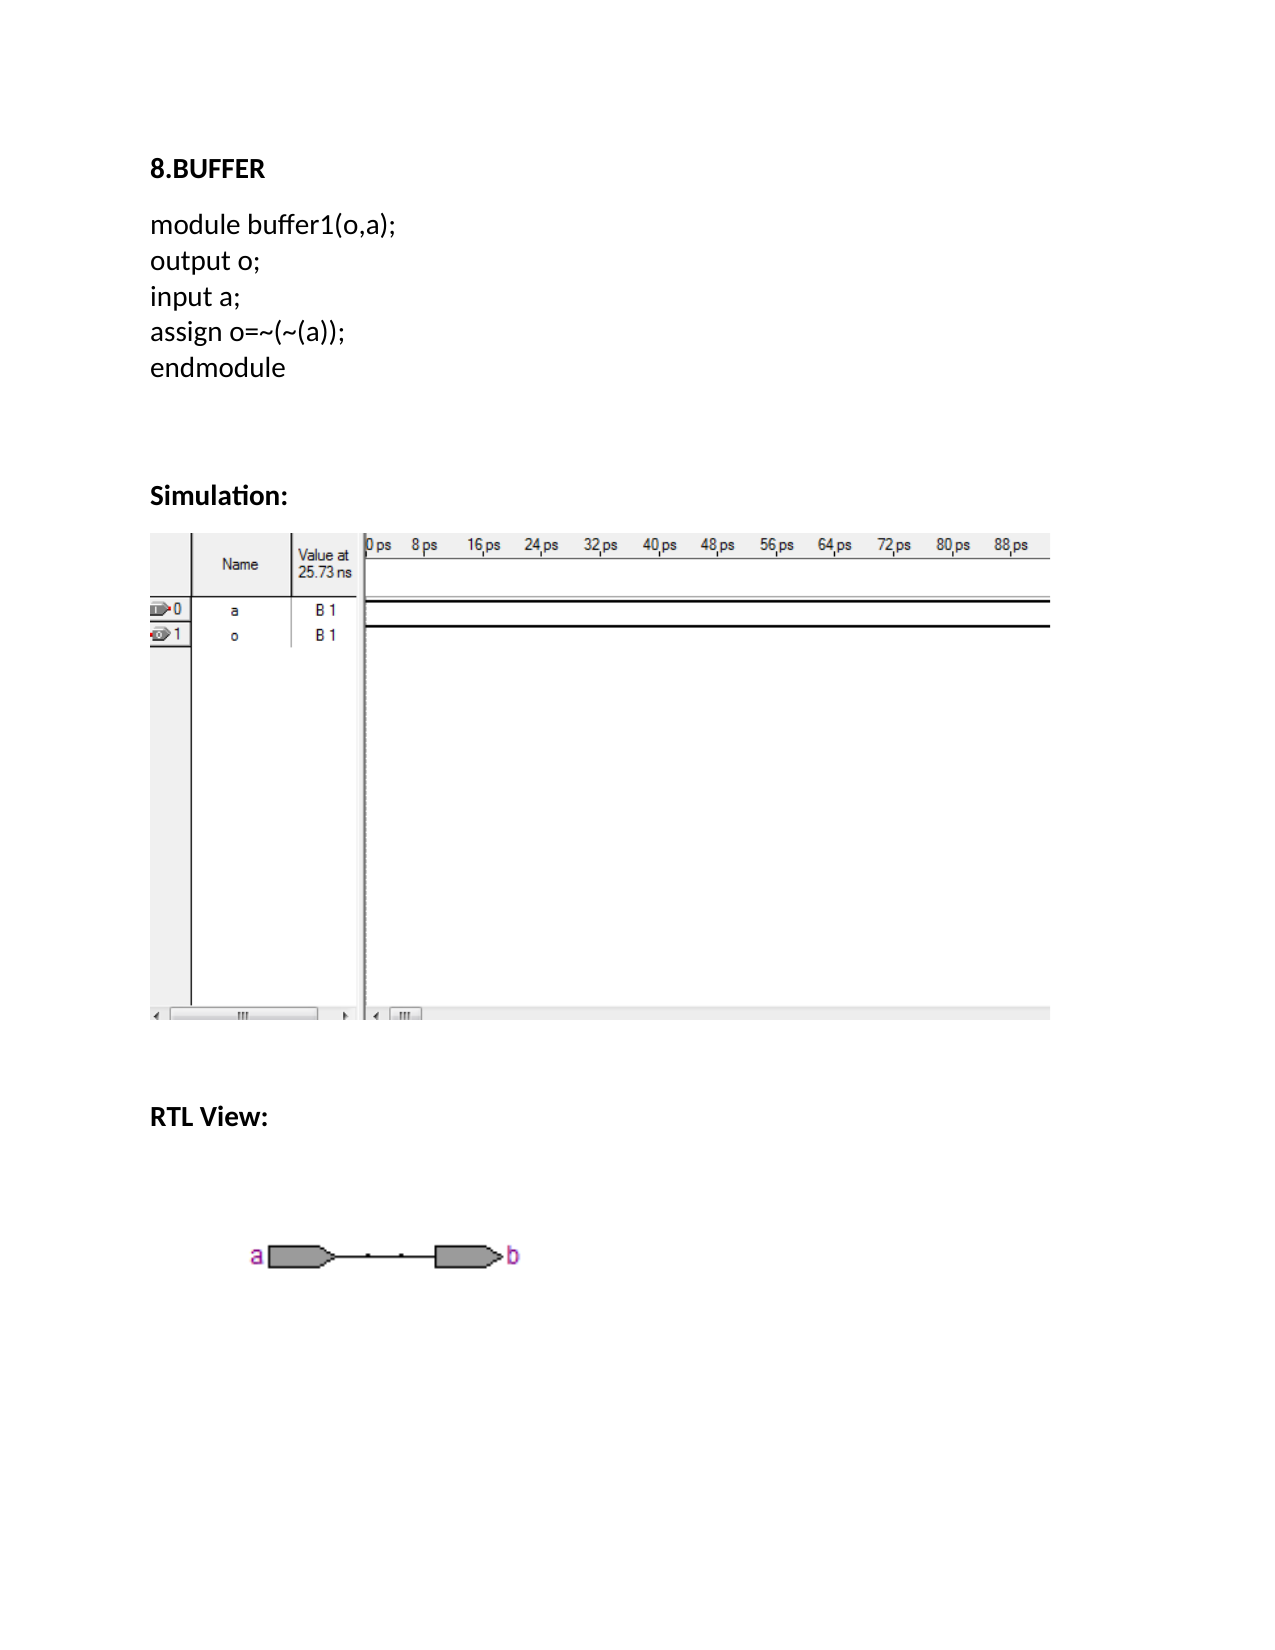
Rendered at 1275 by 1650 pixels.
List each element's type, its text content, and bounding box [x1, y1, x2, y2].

text input a; [150, 278, 1125, 313]
picture [150, 533, 1050, 1020]
picture [150, 1154, 612, 1369]
text module buffer1(o,a); [150, 206, 1125, 242]
text RTL View: [150, 1098, 1125, 1133]
text Simulation: [150, 477, 1125, 512]
text output o; [150, 242, 1125, 278]
text 8.BUFFER [150, 150, 1125, 186]
text assign o=~(~(a)); [150, 313, 1125, 349]
text endmodule [150, 349, 1125, 384]
